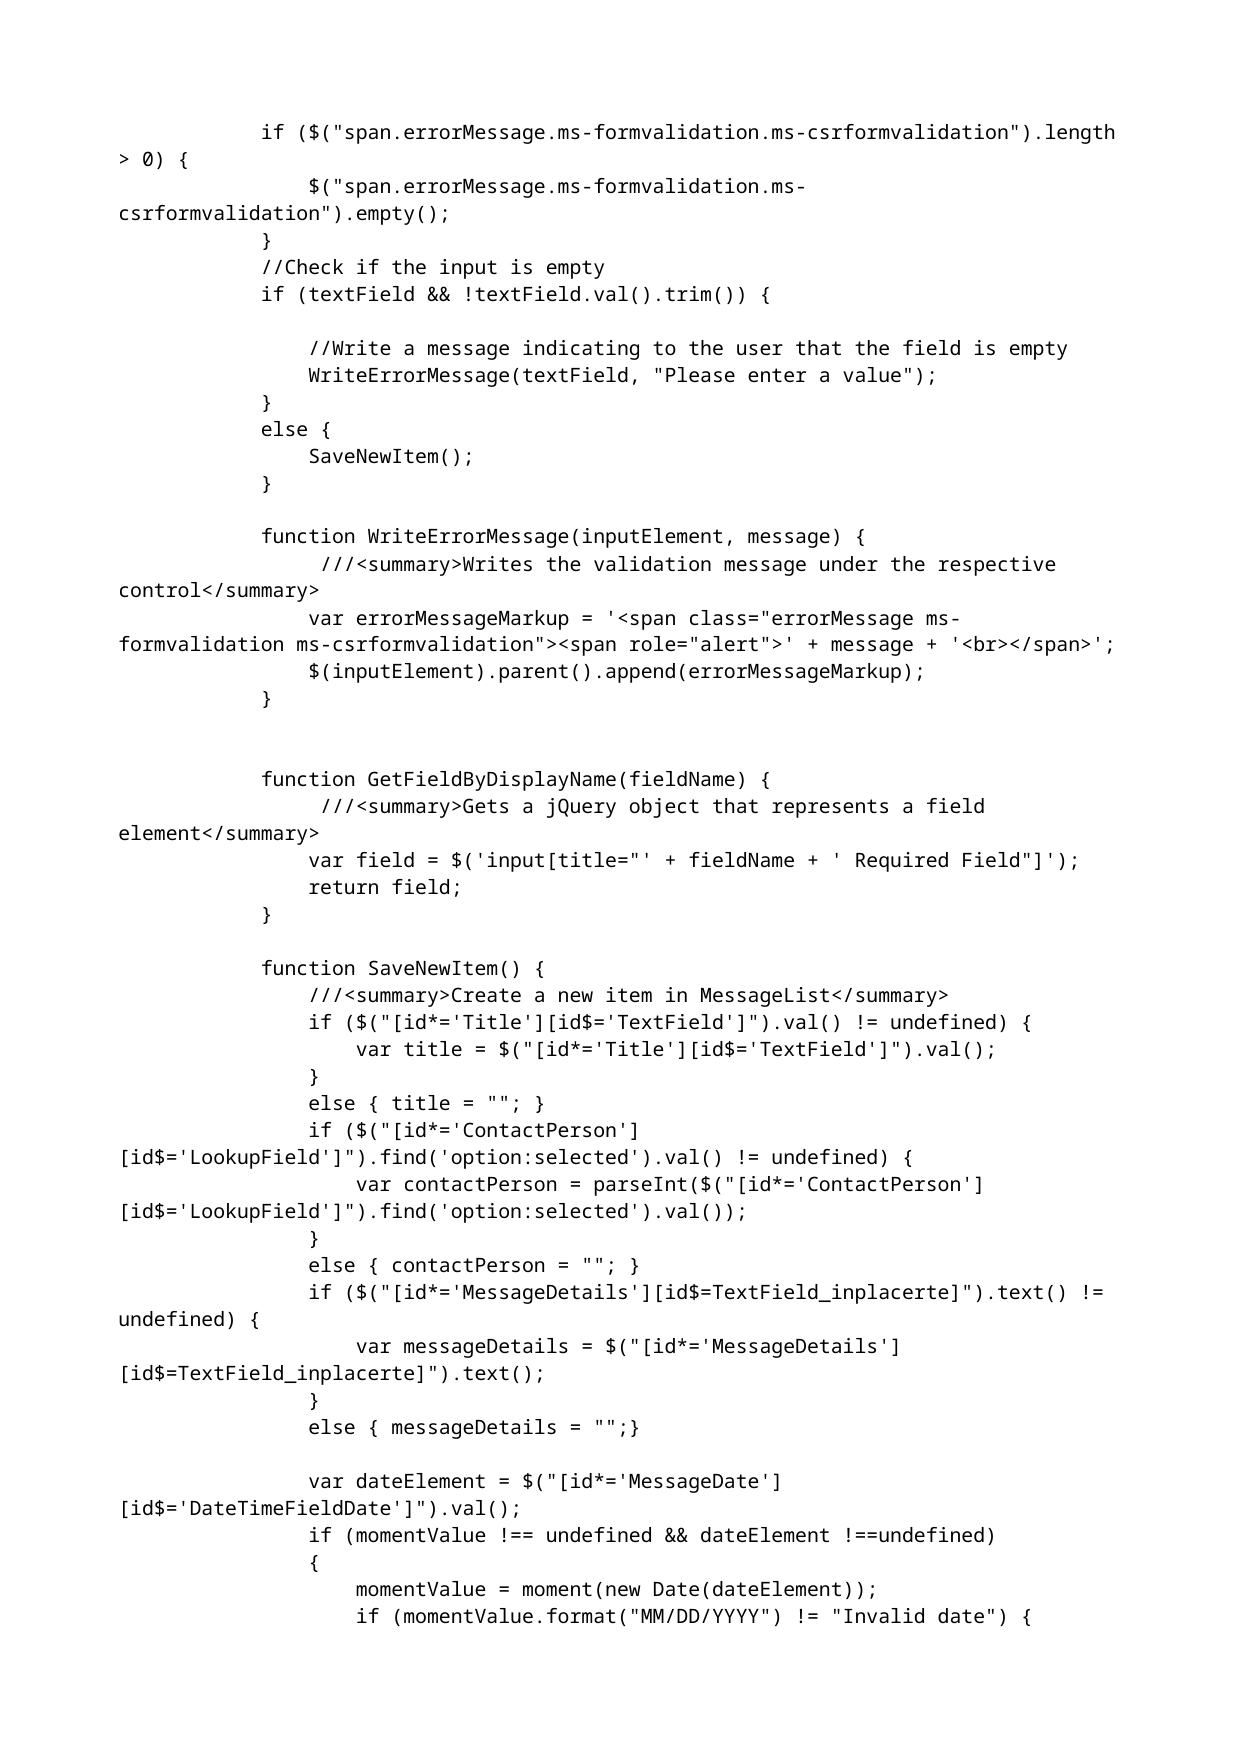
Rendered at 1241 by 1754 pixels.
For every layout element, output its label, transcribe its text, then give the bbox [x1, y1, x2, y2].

text var dateElement = $("[id*='MessageDate'][id$='DateTimeFieldDate']").val(); [118, 1467, 1122, 1521]
text var errorMessageMarkup = '<span class="errorMessage ms-formvalidation ms-csrformvalidation"><span role="alert">' + message + '<br></span>'; [118, 604, 1122, 658]
text ///<summary>Create a new item in MessageList</summary> [118, 981, 1122, 1008]
text function SaveNewItem() { [118, 954, 1122, 981]
text var field = $('input[title="' + fieldName + ' Required Field"]'); [118, 847, 1122, 873]
text if ($("[id*='MessageDetails'][id$=TextField_inplacerte]").text() != undefined) { [118, 1278, 1122, 1332]
text var contactPerson = parseInt($("[id*='ContactPerson'][id$='LookupField']").find('option:selected').val()); [118, 1170, 1122, 1224]
text if ($("[id*='ContactPerson'][id$='LookupField']").find('option:selected').val() != undefined) { [118, 1116, 1122, 1170]
text if (textField && !textField.val().trim()) { [118, 280, 1122, 307]
text } [118, 1386, 1122, 1413]
text } [118, 1062, 1122, 1089]
text else { contactPerson = ""; } [118, 1251, 1122, 1278]
text $("span.errorMessage.ms-formvalidation.ms-csrformvalidation").empty(); [118, 172, 1122, 226]
text function WriteErrorMessage(inputElement, message) { [118, 523, 1122, 550]
text WriteErrorMessage(textField, "Please enter a value"); [118, 361, 1122, 388]
text var title = $("[id*='Title'][id$='TextField']").val(); [118, 1035, 1122, 1062]
text } [118, 685, 1122, 712]
text else { messageDetails = "";} [118, 1413, 1122, 1440]
text //Check if the input is empty [118, 253, 1122, 280]
text } [118, 469, 1122, 496]
text } [118, 388, 1122, 415]
text if ($("[id*='Title'][id$='TextField']").val() != undefined) { [118, 1008, 1122, 1035]
text { [118, 1548, 1122, 1575]
text return field; [118, 873, 1122, 901]
text function GetFieldByDisplayName(fieldName) { [118, 766, 1122, 793]
text //Write a message indicating to the user that the field is empty [118, 334, 1122, 361]
text if (momentValue.format("MM/DD/YYYY") != "Invalid date") { [118, 1602, 1122, 1629]
text ///<summary>Writes the validation message under the respective control</summary> [118, 550, 1122, 604]
text } [118, 901, 1122, 927]
text else { title = ""; } [118, 1089, 1122, 1116]
text momentValue = moment(new Date(dateElement)); [118, 1575, 1122, 1602]
text if ($("span.errorMessage.ms-formvalidation.ms-csrformvalidation").length > 0) { [118, 118, 1122, 172]
text ///<summary>Gets a jQuery object that represents a field element</summary> [118, 793, 1122, 847]
text else { [118, 415, 1122, 442]
text if (momentValue !== undefined && dateElement !==undefined) [118, 1521, 1122, 1548]
text $(inputElement).parent().append(errorMessageMarkup); [118, 658, 1122, 685]
text } [118, 1224, 1122, 1251]
text SaveNewItem(); [118, 442, 1122, 469]
text var messageDetails = $("[id*='MessageDetails'][id$=TextField_inplacerte]").text(); [118, 1332, 1122, 1386]
text } [118, 226, 1122, 253]
